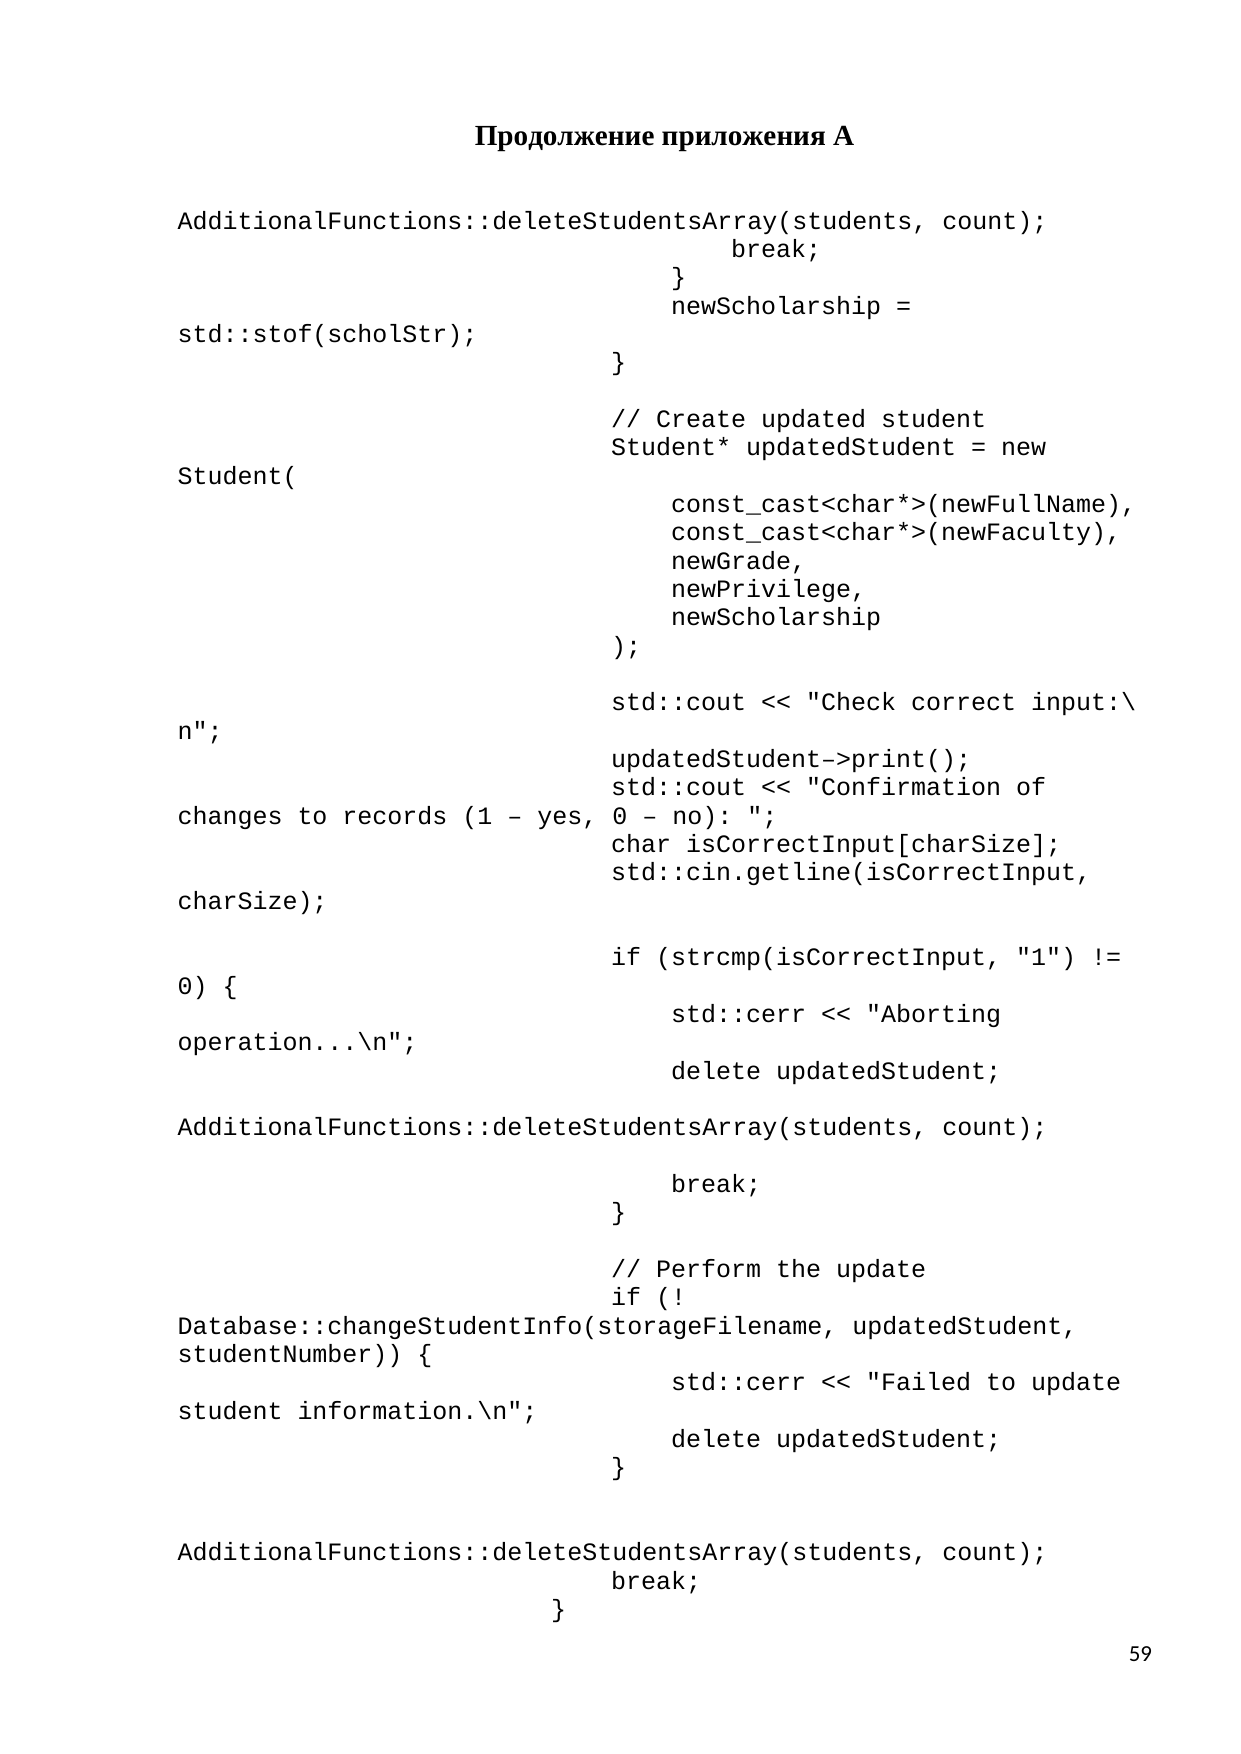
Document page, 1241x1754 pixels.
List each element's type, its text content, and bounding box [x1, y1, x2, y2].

text break; [177, 237, 1152, 265]
text AdditionalFunctions::deleteStudentsArray(students, count); [177, 1087, 1152, 1143]
text AdditionalFunctions::deleteStudentsArray(students, count); [177, 1512, 1152, 1568]
text } [177, 1200, 1152, 1228]
text } [177, 265, 1152, 293]
text // Create updated student [177, 407, 1152, 435]
text const_cast<char*>(newFaculty), [177, 520, 1152, 548]
text if (!Database::changeStudentInfo(storageFilename, updatedStudent, studentNumber)) { [177, 1285, 1152, 1370]
text } [177, 350, 1152, 378]
text std::cout << "Check correct input:\n"; [177, 690, 1152, 747]
text if (strcmp(isCorrectInput, "1") != 0) { [177, 945, 1152, 1002]
text std::cerr << "Aborting operation...\n"; [177, 1002, 1152, 1058]
text AdditionalFunctions::deleteStudentsArray(students, count); [177, 180, 1152, 237]
text newGrade, [177, 548, 1152, 577]
text std::cin.getline(isCorrectInput, charSize); [177, 860, 1152, 917]
text const_cast<char*>(newFullName), [177, 492, 1152, 520]
text Student* updatedStudent = new Student( [177, 435, 1152, 492]
text break; [177, 1172, 1152, 1200]
text } [177, 1455, 1152, 1483]
text delete updatedStudent; [177, 1427, 1152, 1455]
text ); [177, 633, 1152, 662]
text newScholarship [177, 605, 1152, 633]
text newPrivilege, [177, 577, 1152, 605]
text char isCorrectInput[charSize]; [177, 832, 1152, 860]
text } [177, 1597, 1152, 1625]
text newScholarship = std::stof(scholStr); [177, 293, 1152, 350]
text std::cerr << "Failed to update student information.\n"; [177, 1370, 1152, 1427]
text Продолжение приложения А [177, 118, 1152, 152]
text break; [177, 1568, 1152, 1597]
text std::cout << "Confirmation of changes to records (1 – yes, 0 – no): "; [177, 775, 1152, 832]
text // Perform the update [177, 1257, 1152, 1285]
text updatedStudent–>print(); [177, 747, 1152, 775]
text delete updatedStudent; [177, 1058, 1152, 1087]
